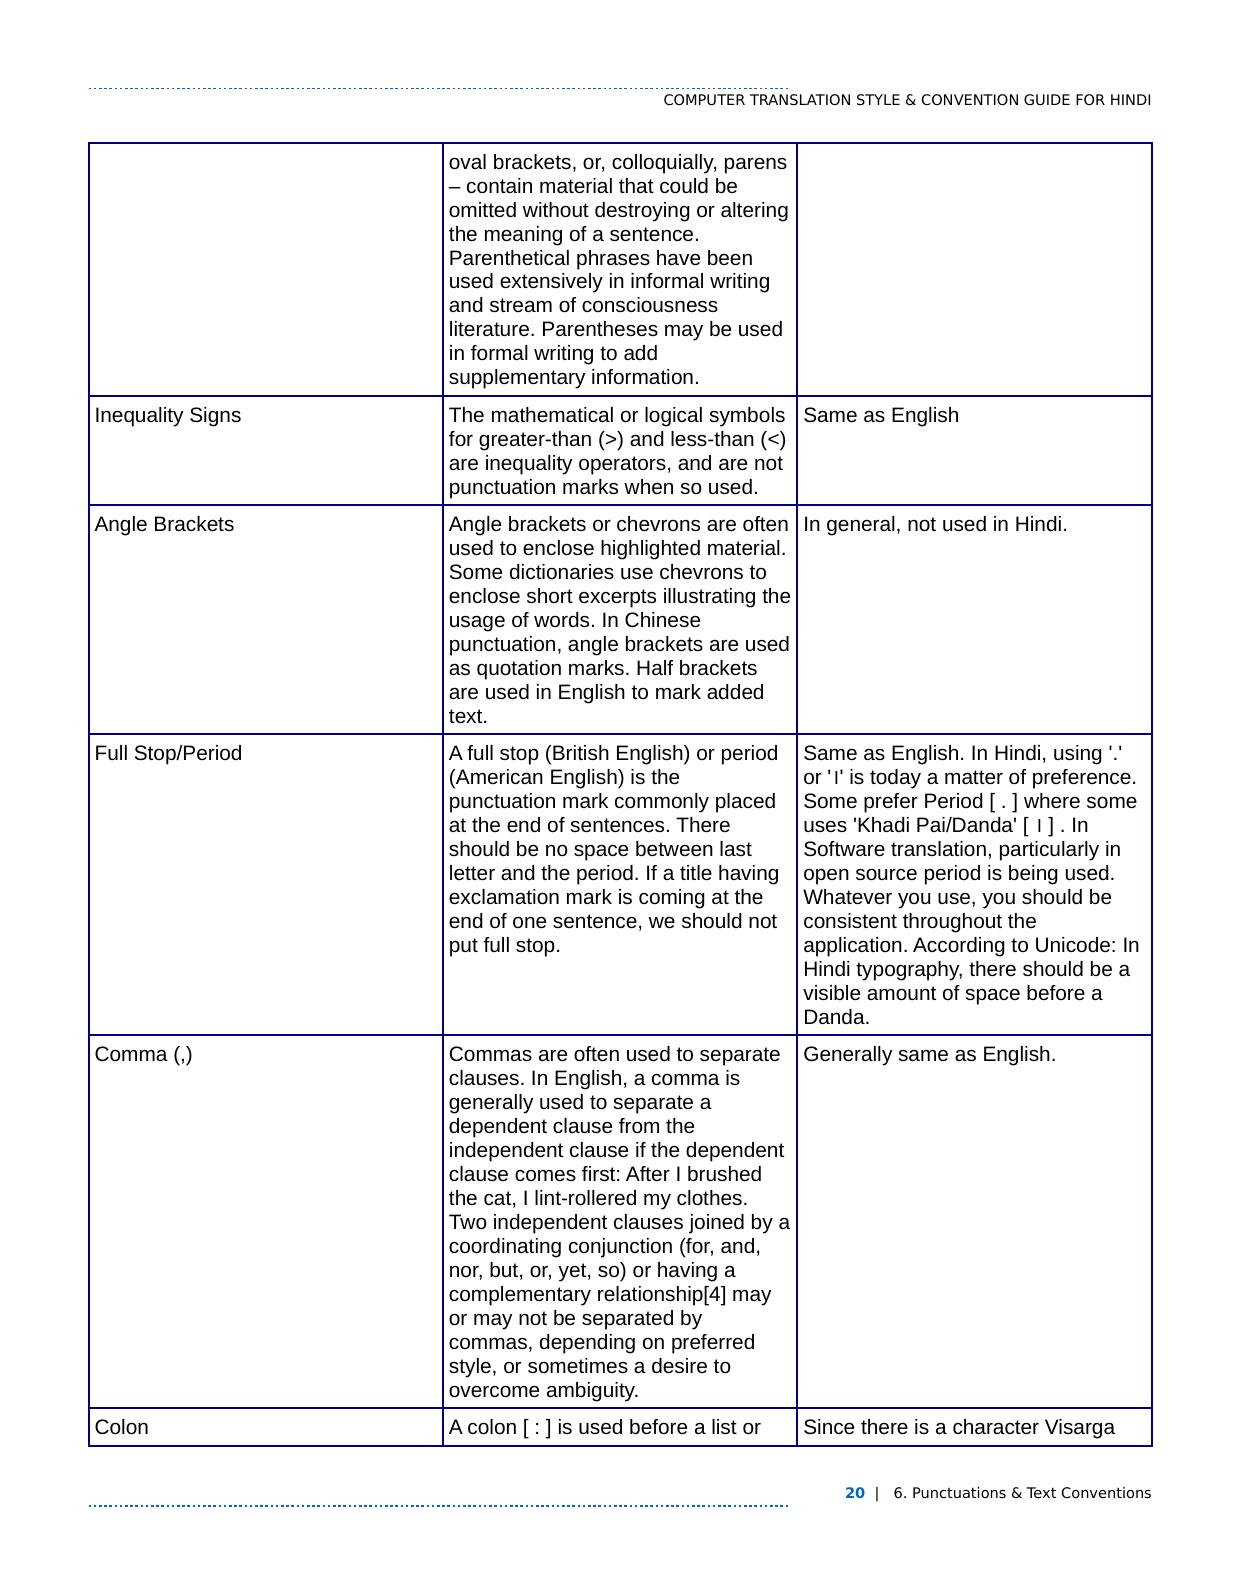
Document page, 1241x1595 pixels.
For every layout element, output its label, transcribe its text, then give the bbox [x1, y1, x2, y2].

table_cell [90, 144, 442, 395]
table_cell Since there is a character Visarga [798, 1409, 1151, 1445]
table_cell A full stop (British English) or period (American English) is the punctuation mark commonly placed at the end of sentences. There should be no space between last letter and the period. If a title having exclamation mark is coming at the end of one sentence, we should not put full stop. [444, 735, 796, 1034]
table_cell Same as English. In Hindi, using '.' or '।' is today a matter of preference. Some prefer Period [ . ] where some uses 'Khadi Pai/Danda' [ । ] . In Software translation, particularly in open source period is being used. Whatever you use, you should be consistent throughout the application. According to Unicode: In Hindi typography, there should be a visible amount of space before a Danda. [798, 735, 1151, 1034]
table_cell Commas are often used to separate clauses. In English, a comma is generally used to separate a dependent clause from the independent clause if the dependent clause comes first: After I brushed the cat, I lint-rollered my clothes. Two independent clauses joined by a coordinating conjunction (for, and, nor, but, or, yet, so) or having a complementary relationship[4] may or may not be separated by commas, depending on preferred style, or sometimes a desire to overcome ambiguity. [444, 1036, 796, 1407]
table_cell In general, not used in Hindi. [798, 506, 1151, 733]
table_cell Generally same as English. [798, 1036, 1151, 1407]
table_cell The mathematical or logical symbols for greater-than (>) and less-than (<) are inequality operators, and are not punctuation marks when so used. [444, 397, 796, 504]
table_cell oval brackets, or, colloquially, parens – contain material that could be omitted without destroying or altering the meaning of a sentence. Parenthetical phrases have been used extensively in informal writing and stream of consciousness literature. Parentheses may be used in formal writing to add supplementary information. [444, 144, 796, 395]
table_cell Inequality Signs [90, 397, 442, 504]
table_cell A colon [ : ] is used before a list or [444, 1409, 796, 1445]
table_cell Colon [90, 1409, 442, 1445]
table_cell Same as English [798, 397, 1151, 504]
table_cell Full Stop/Period [90, 735, 442, 1034]
table_cell Angle brackets or chevrons are often used to enclose highlighted material. Some dictionaries use chevrons to enclose short excerpts illustrating the usage of words. In Chinese punctuation, angle brackets are used as quotation marks. Half brackets are used in English to mark added text. [444, 506, 796, 733]
table_cell [798, 144, 1151, 395]
table_cell Comma (,) [90, 1036, 442, 1407]
table_cell Angle Brackets [90, 506, 442, 733]
